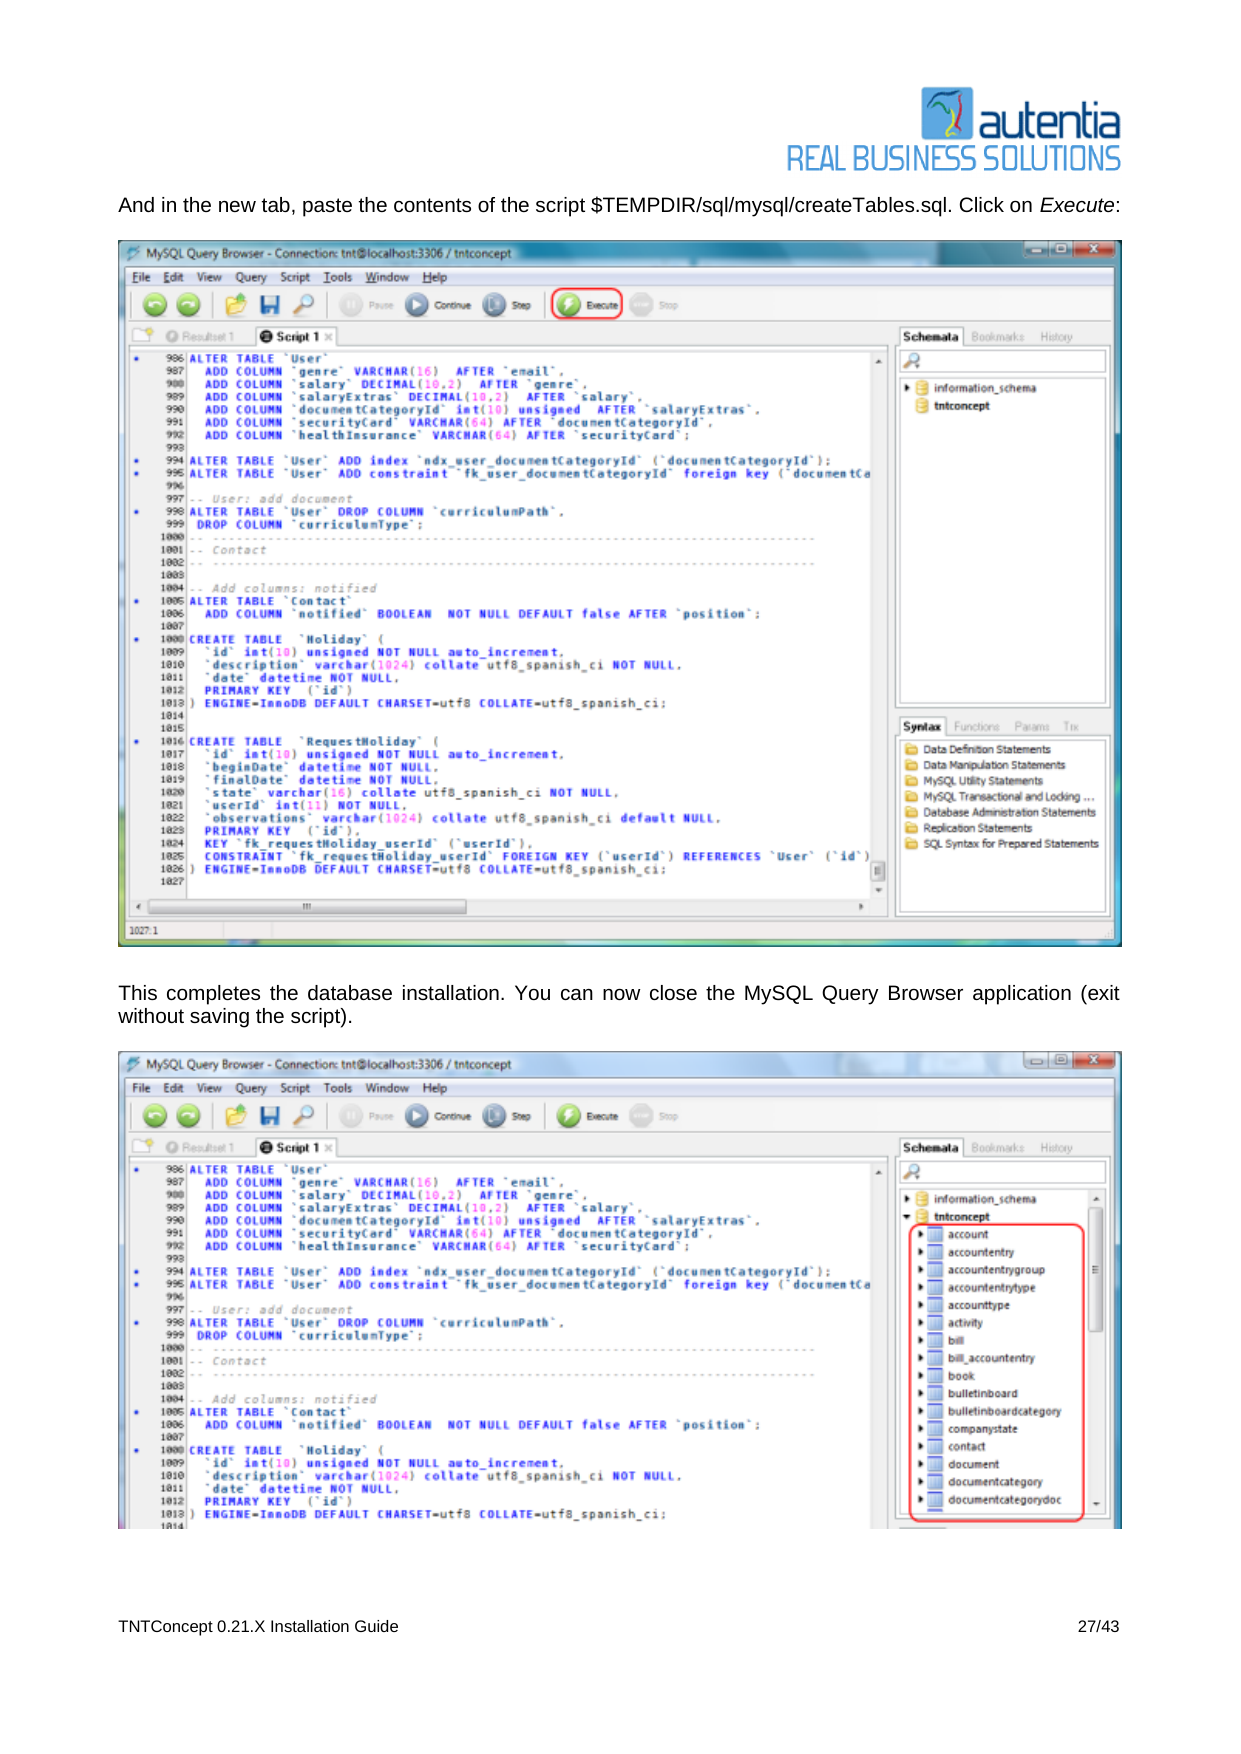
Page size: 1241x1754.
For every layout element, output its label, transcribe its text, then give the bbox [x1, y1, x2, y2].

text And in the new tab, paste the contents of the script $TEMPDIR/sql/mysql/createTables.sql. Click on Execute: [118, 194, 1122, 217]
text This completes the database installation. You can now close the MySQL Query Browser application (exit without saving the script). [118, 981, 1122, 1028]
picture [118, 1051, 1122, 1529]
picture [782, 85, 1123, 178]
picture [118, 240, 1122, 947]
